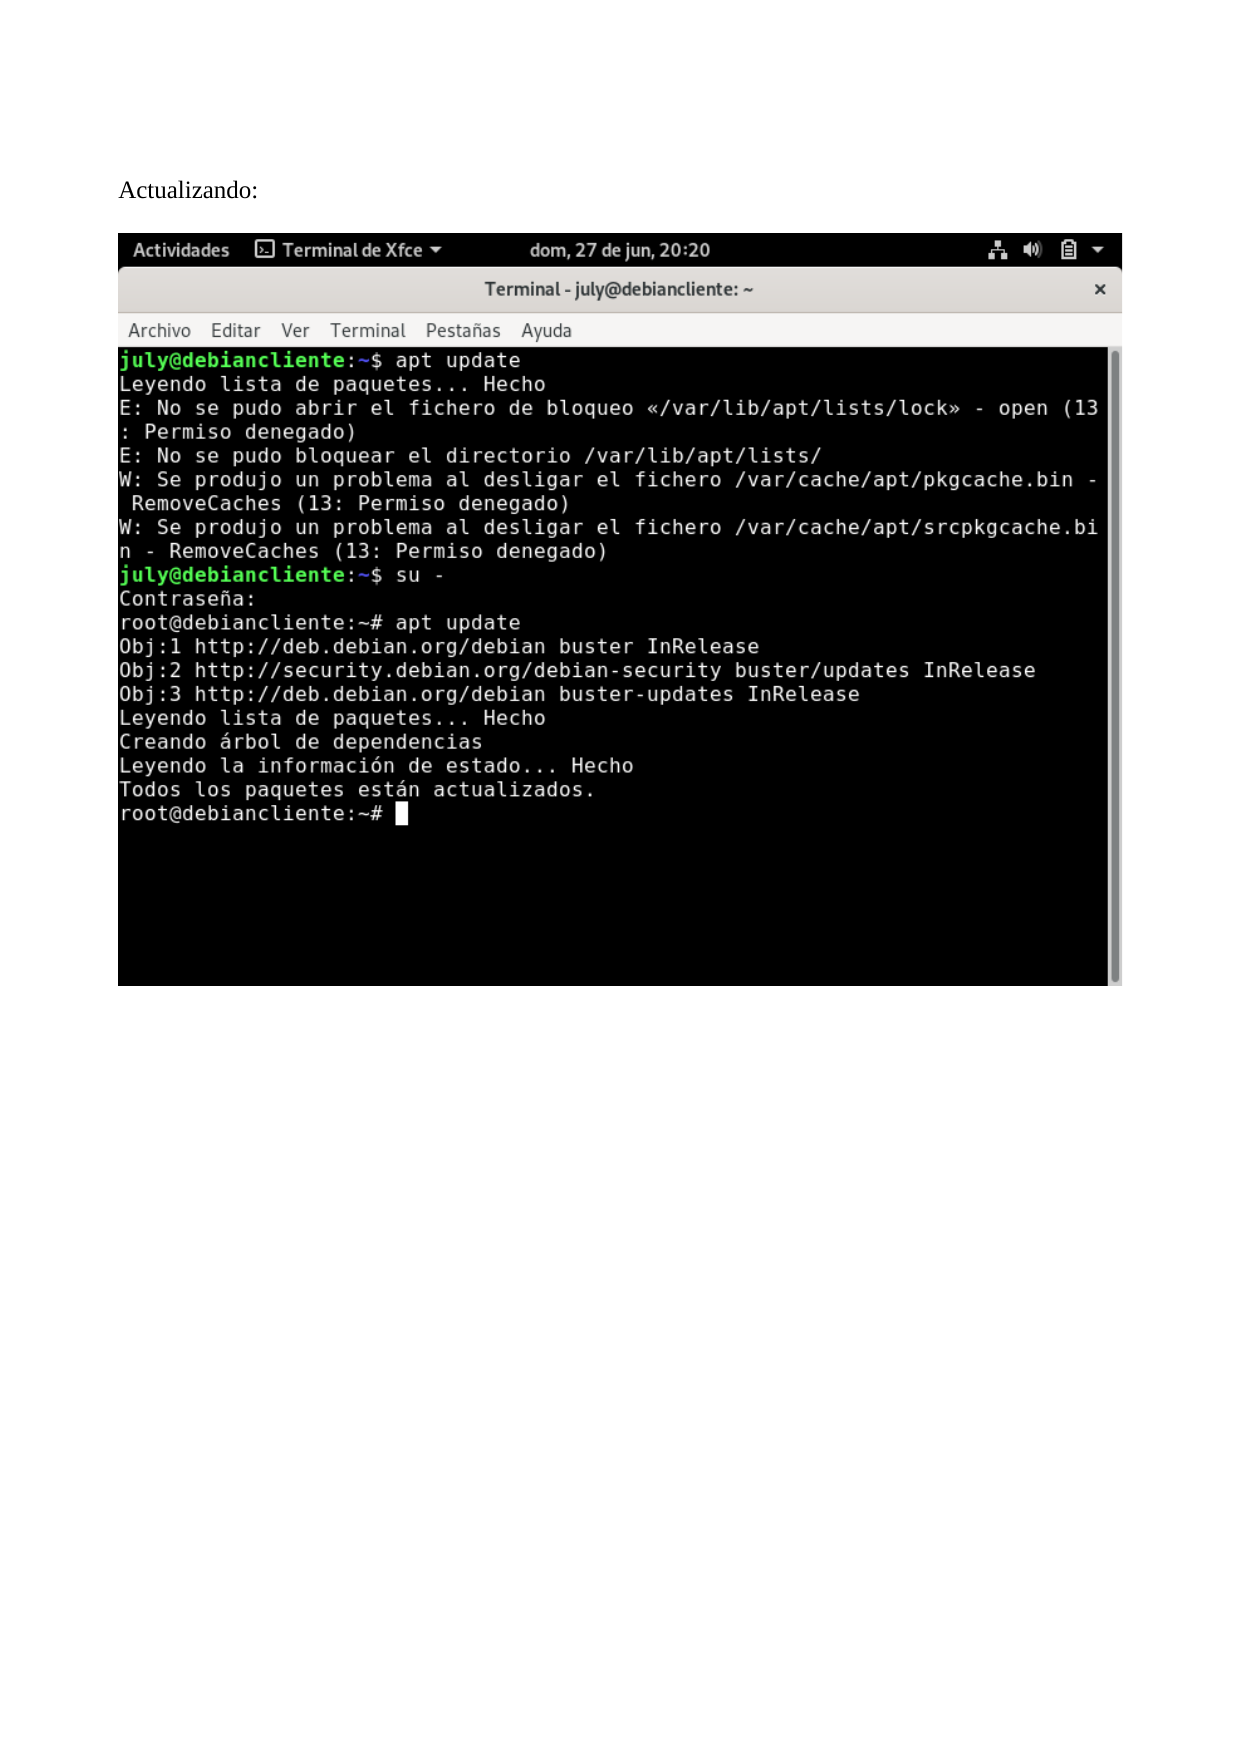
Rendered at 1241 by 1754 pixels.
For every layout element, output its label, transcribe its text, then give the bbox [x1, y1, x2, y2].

picture [118, 233, 1123, 986]
text Actualizando: [118, 176, 1122, 204]
